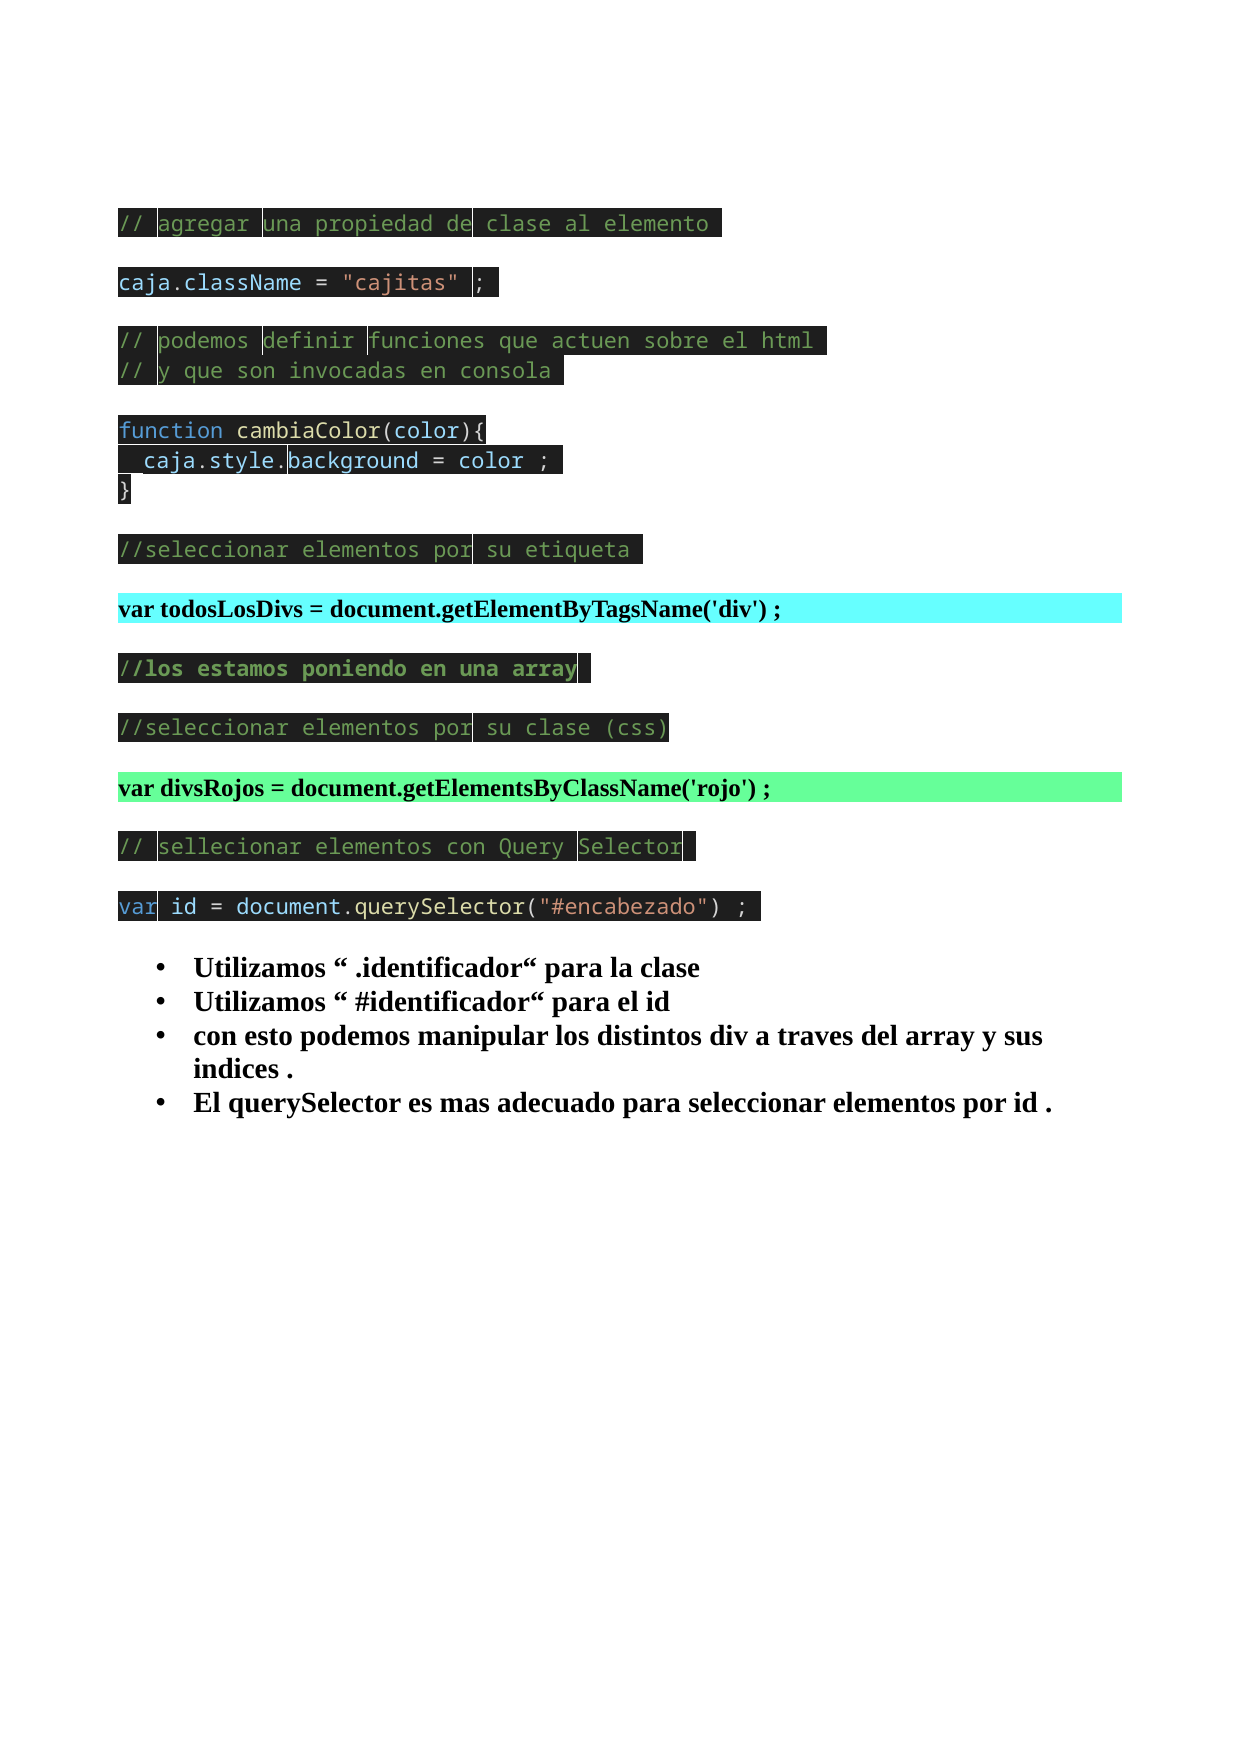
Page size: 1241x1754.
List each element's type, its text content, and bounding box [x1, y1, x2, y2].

text //los estamos poniendo en una array [118, 653, 1122, 683]
text caja.style.background = color ; [118, 444, 1122, 474]
list El querySelector es mas adecuado para seleccionar elementos por id . [156, 1085, 1122, 1118]
text // podemos definir funciones que actuen sobre el html [118, 326, 1122, 355]
text function cambiaColor(color){ [118, 415, 1122, 444]
text //seleccionar elementos por su etiqueta [118, 534, 1122, 564]
text var todosLosDivs = document.getElementByTagsName('div') ; [118, 593, 1122, 623]
list Utilizamos “ .identificador“ para la clase [156, 950, 1122, 984]
text // y que son invocadas en consola [118, 355, 1122, 385]
text // sellecionar elementos con Query Selector [118, 831, 1122, 861]
text var id = document.querySelector("#encabezado") ; [118, 891, 1122, 921]
text // agregar una propiedad de clase al elemento [118, 207, 1122, 237]
text //seleccionar elementos por su clase (css) [118, 712, 1122, 742]
text var divsRojos = document.getElementsByClassName('rojo') ; [118, 772, 1122, 802]
text caja.className = "cajitas" ; [118, 267, 1122, 297]
list Utilizamos “ #identificador“ para el id [156, 984, 1122, 1018]
text } [118, 474, 1122, 504]
list con esto podemos manipular los distintos div a traves del array y sus indices . [156, 1018, 1122, 1085]
